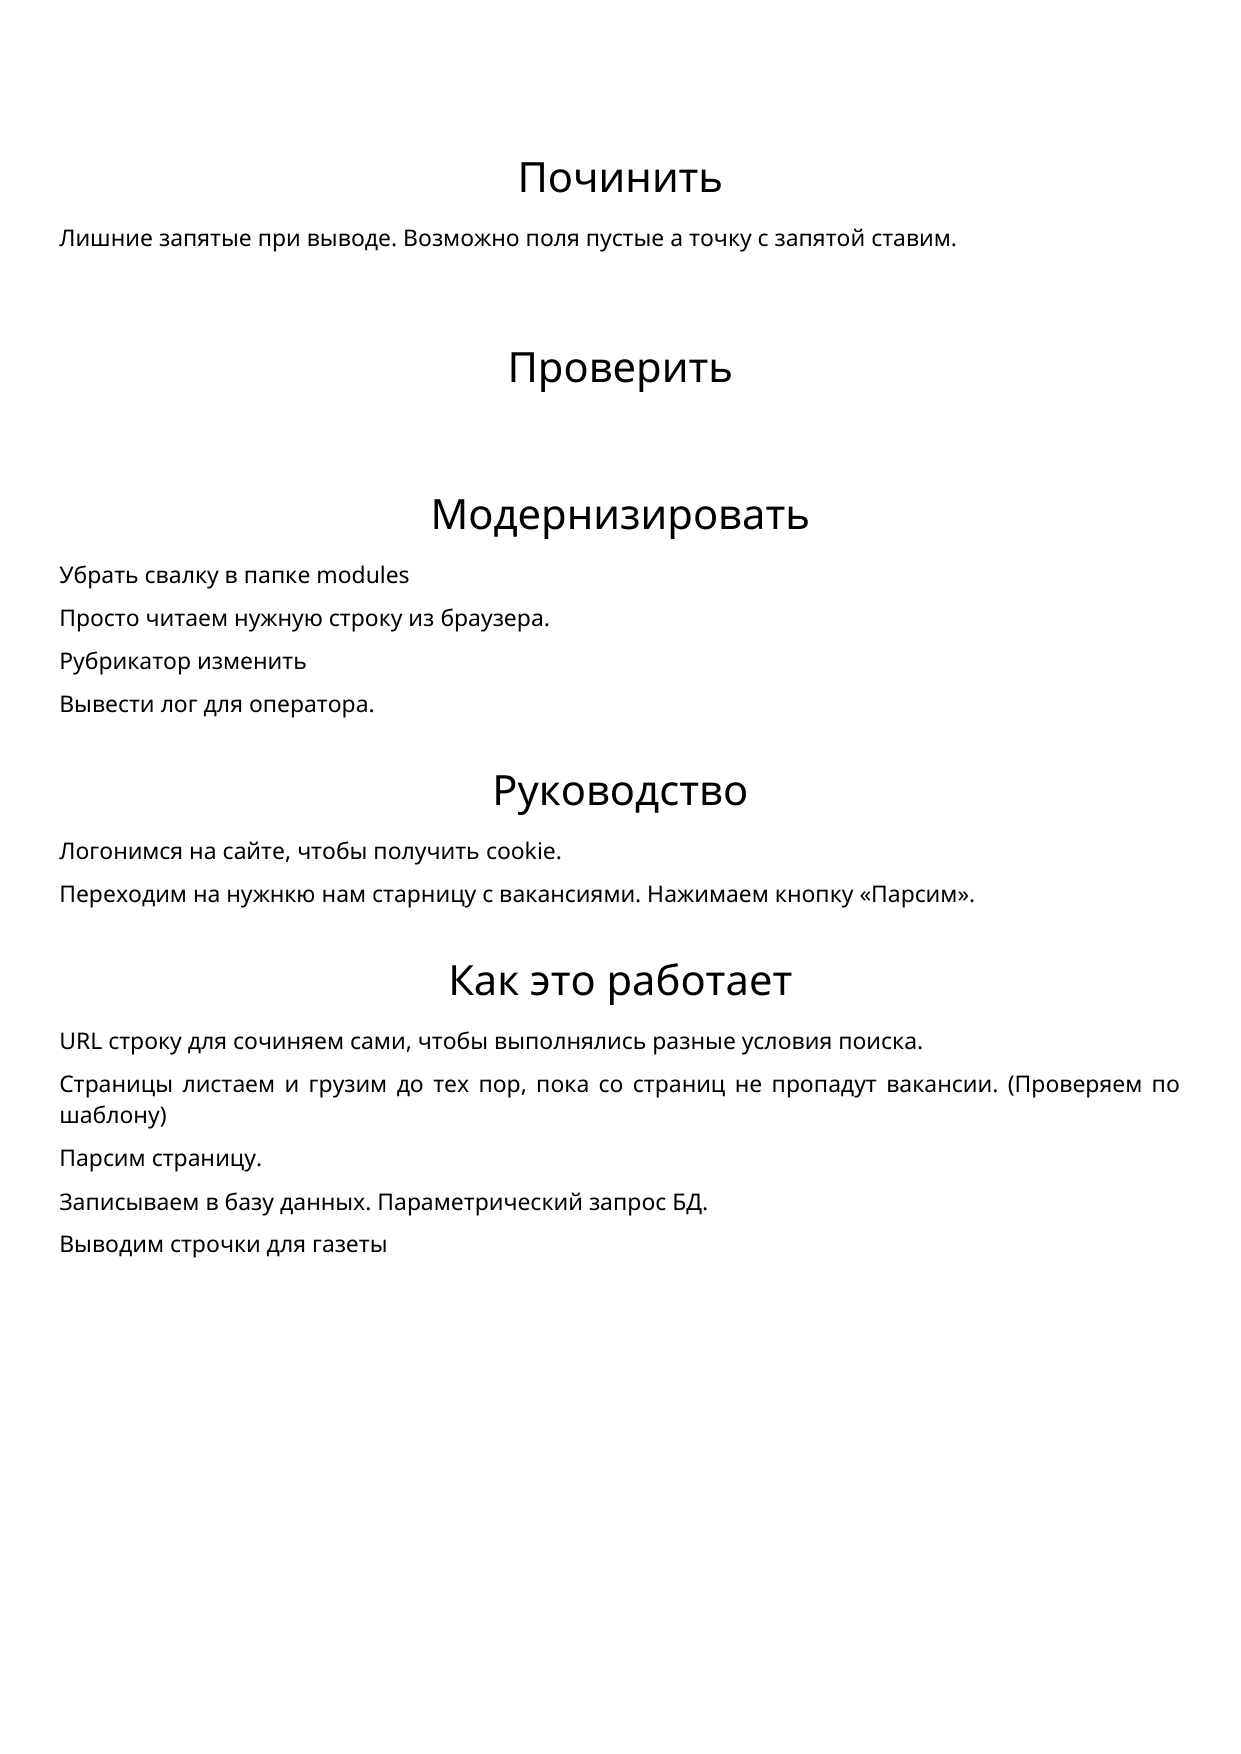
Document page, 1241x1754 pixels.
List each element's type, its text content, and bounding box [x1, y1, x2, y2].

text Страницы листаем и грузим до тех пор, пока со страниц не пропадут вакансии. (Проверяем по шаблону) [59, 1068, 1181, 1131]
text Как это работает [59, 951, 1181, 1007]
text Парсим страницу. [59, 1142, 1181, 1174]
text Убрать свалку в папке modules [59, 559, 1181, 590]
text Логонимся на сайте, чтобы получить сookie. [59, 835, 1181, 866]
text URL строку для сочиняем сами, чтобы выполнялись разные условия поиска. [59, 1025, 1181, 1056]
text Починить [59, 148, 1181, 204]
text Вывести лог для оператора. [59, 688, 1181, 719]
text Проверить [59, 338, 1181, 394]
text Рубрикатор изменить [59, 645, 1181, 676]
text Записываем в базу данных. Параметрический запрос БД. [59, 1185, 1181, 1217]
text Лишние запятые при выводе. Возможно поля пустые а точку с запятой ставим. [59, 222, 1181, 253]
text Просто читаем нужную строку из браузера. [59, 602, 1181, 633]
text Выводим строчки для газеты [59, 1228, 1181, 1260]
text Модернизировать [59, 484, 1181, 541]
text Переходим на нужнкю нам старницу с вакансиями. Нажимаем кнопку «Парсим». [59, 878, 1181, 909]
text Руководство [59, 761, 1181, 817]
